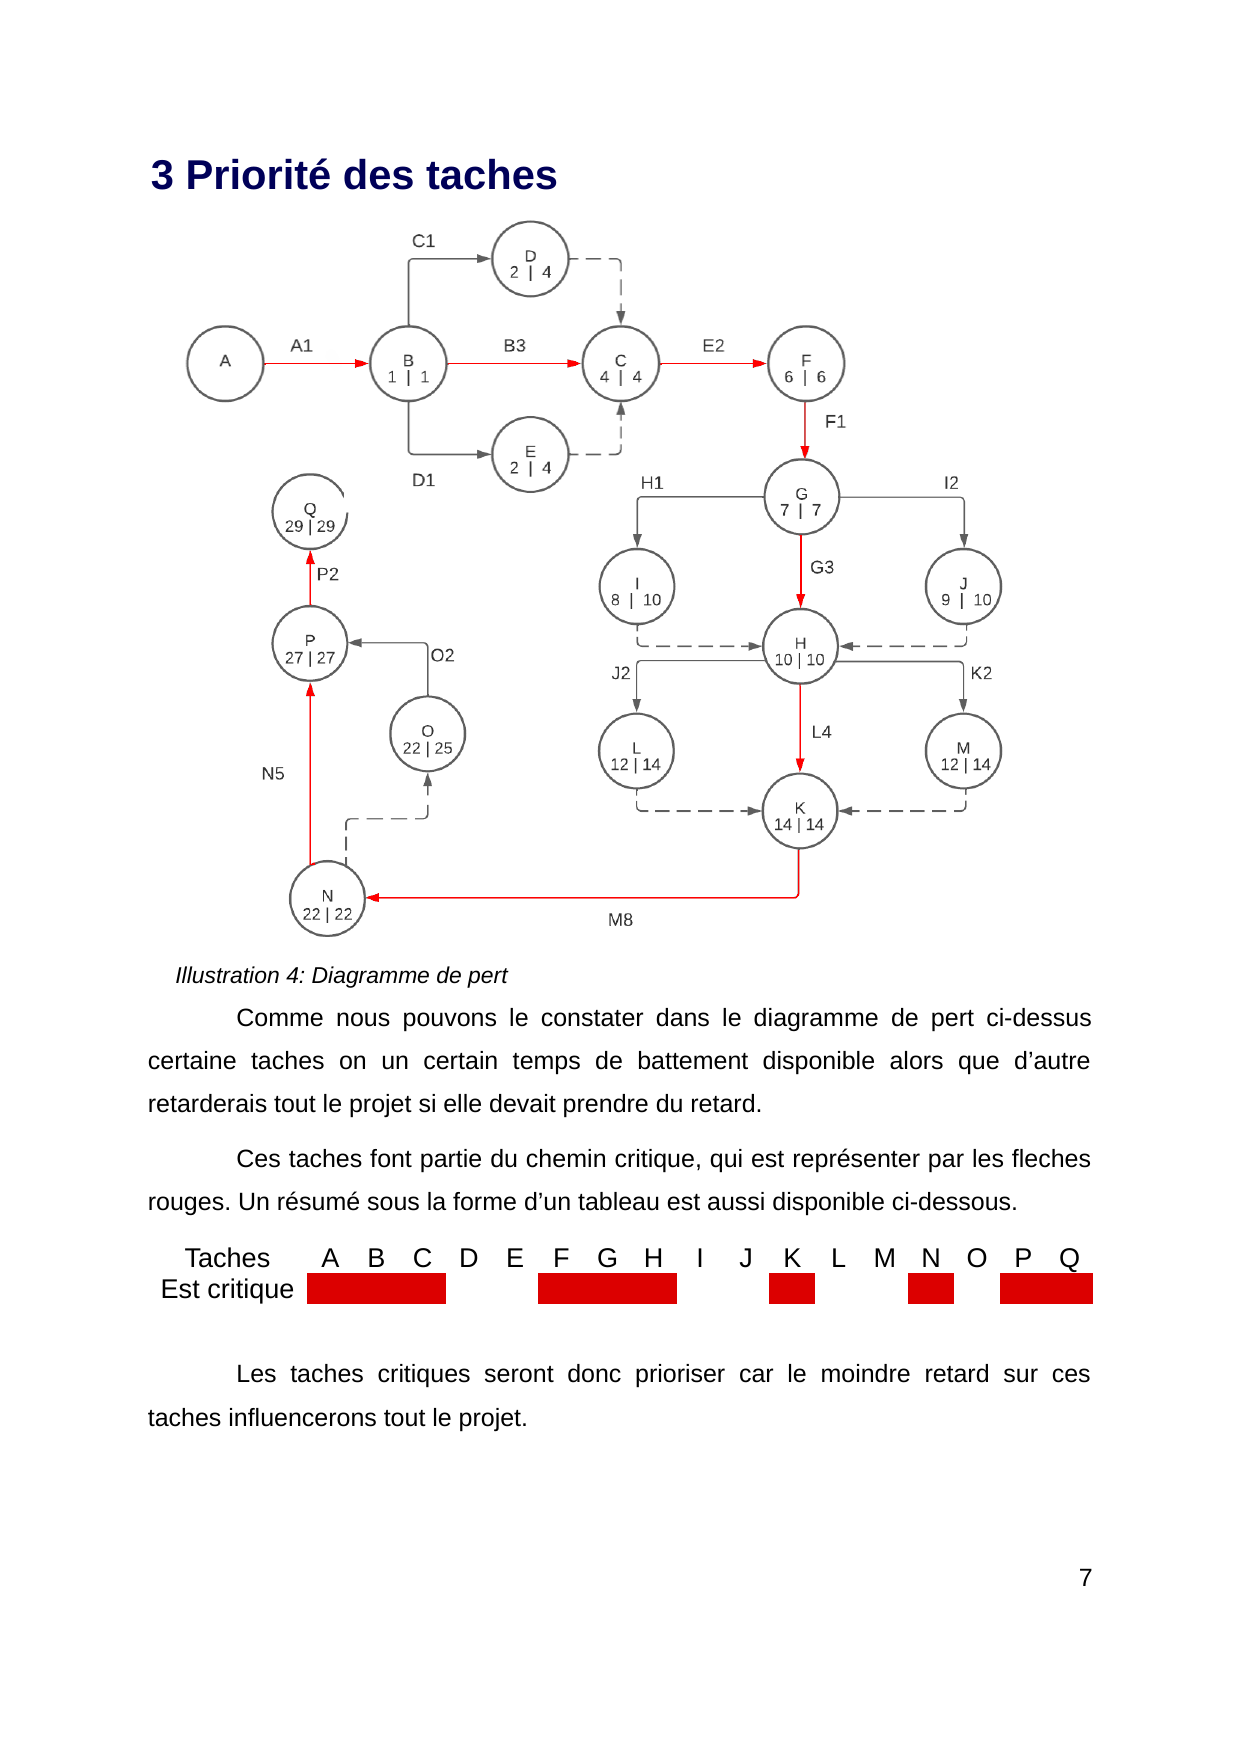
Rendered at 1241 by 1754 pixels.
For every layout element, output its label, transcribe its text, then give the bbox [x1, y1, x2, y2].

table_cell [538, 1273, 584, 1304]
table_header G [584, 1242, 630, 1273]
table_header D [446, 1242, 492, 1273]
table_cell [908, 1273, 954, 1304]
table_header Taches [148, 1242, 307, 1273]
table_header K [769, 1242, 815, 1273]
table_header A [307, 1242, 353, 1273]
table_header E [492, 1242, 538, 1273]
table_cell [584, 1273, 630, 1304]
table_header O [954, 1242, 1000, 1273]
table_header N [908, 1242, 954, 1273]
table_cell [769, 1273, 815, 1304]
table_cell [446, 1273, 492, 1304]
table_header B [353, 1242, 399, 1273]
text Ces taches font partie du chemin critique, qui est représenter par les fleches rouges. Un résumé sous la forme d’un tableau est aussi disponible ci-dessous. [148, 1144, 1093, 1216]
table_cell [1046, 1273, 1093, 1304]
table_header M [861, 1242, 908, 1273]
table_header P [1000, 1242, 1046, 1273]
table_cell [954, 1273, 1000, 1304]
table_cell [723, 1273, 769, 1304]
table_cell [861, 1273, 908, 1304]
table_cell [399, 1273, 446, 1304]
table_header Q [1046, 1242, 1093, 1273]
table_cell [1000, 1273, 1046, 1304]
table_header H [630, 1242, 677, 1273]
table_header C [399, 1242, 446, 1273]
table_cell [677, 1273, 723, 1304]
table_cell [492, 1273, 538, 1304]
table_cell [307, 1273, 353, 1304]
subtitle Priorité des taches [148, 148, 1093, 201]
table_cell Est critique [148, 1273, 307, 1304]
table_header I [677, 1242, 723, 1273]
table_header L [815, 1242, 861, 1273]
text Illustration 4: Diagramme de pert [175, 949, 1016, 988]
text Comme nous pouvons le constater dans le diagramme de pert ci-dessus certaine taches on un certain temps de battement disponible alors que d’autre retarderais tout le projet si elle devait prendre du retard. [148, 225, 1093, 1118]
table_header J [723, 1242, 769, 1273]
table_cell [815, 1273, 861, 1304]
table_cell [630, 1273, 677, 1304]
table_header F [538, 1242, 584, 1273]
table_cell [353, 1273, 399, 1304]
text Les taches critiques seront donc prioriser car le moindre retard sur ces taches influencerons tout le projet. [148, 1359, 1093, 1431]
picture [175, 210, 1016, 949]
